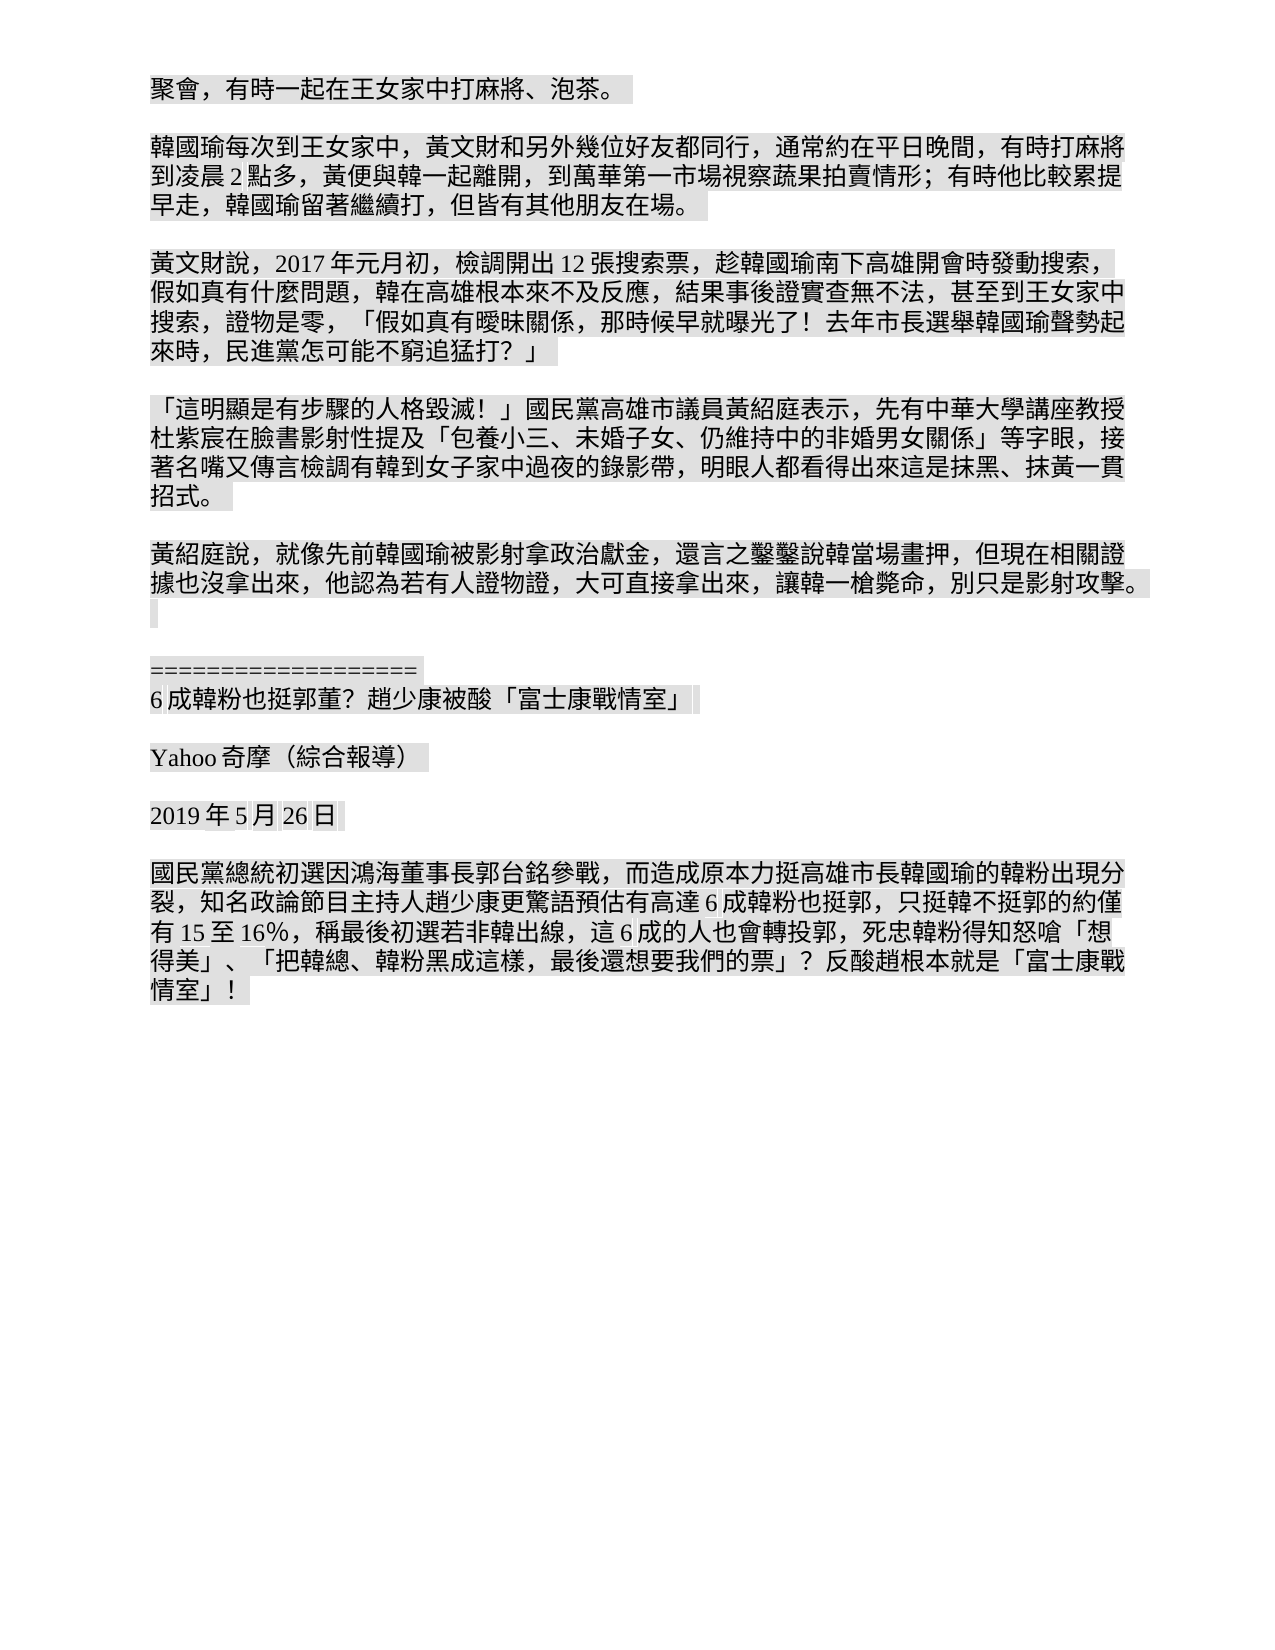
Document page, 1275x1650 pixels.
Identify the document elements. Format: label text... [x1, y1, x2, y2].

text 卡韓政變 (59)： 愛與包容並非姑息養奸 陳真 2019. 05. 26. 我已經很多天沒法看 "新聞"，不看也罷，經常光看標題就煩，這就是台灣長年以來所謂偉大民主政治之例行作業：每天就是一堆人渣走狗，針對韓國瑜不斷抹黑抹黃、造謠、影射、栽贓，醜化，羞辱，無所不用其極。所有這一切下三濫的骯髒手段，幾乎全是郭台銘陣營所為。郭台銘主導這樣一種兩面手法及下駟對上駟。一方面自己對韓稱兄道弟，虛情假意以維持正面形象，騙取韓粉選票，另一方面則動員下屬拼命造謠抹黑抹黃，用我的卒，吃你的主帥，讓你回應也不是，不回應也不是。 不回應的話，人們會以為你默認了一切造謠指控；但你若回應的話，等於是做賤了自己，矮化了自己，每天被迫耗費無數精力和對方的走狗打架。"人跟狗打架" 這事本身就是一種最大的醜化與丑化，讓你失去尊嚴，失去應有的格局與高度。 不知道各位煩不煩？我是真的很煩，常感覺住在這島上很痛苦，許多時候我真心希望祖國趕緊來解救水深火熱的台灣同胞，讓是非善惡回到它們應有的位置上，讓基本人性與理性得到一點安養生息。 郭台銘這為人處世的齷齪真是遠超乎我的想像，也許他就是靠這一套無恥的厚黑學在商場上進行掠奪。 韓國瑜會被四面八方的陰暗勢力醜化到何種地步，我不知道，但我知道兩件事： 一，所謂愛與包容，並不是姑息養奸，絕不要以為你的寬容或忍耐或以德報怨會使得不斷為惡的歹徒心軟。就算是甘地的 "愛與非暴力"，也絕不是示弱，更非縱容。我勸韓國瑜應該放棄這樣一種錯誤妄想，理當以是非善惡為依歸，該怎麼打就怎麼打。 二，至於韓國瑜的支持者們，我也一樣要勸你們放棄所謂團結的幻想，天底下斷然沒有跟歹徒團結的道理，就算你想團結，事實上也絲毫不存在這個選項。比方說，就算郭台銘初選落敗，他也不會支持韓國瑜，而是會支持綠營，因為那才是他的核心利益所在。 ================ 民進黨非吃素 韓若曖昧早被打死 林宏聰╱高雄報導 2019年5月26日 中國時報【林宏聰╱高雄報導】 綠媒董座爆料，檢調掌握韓國瑜2年前曾在新莊1位王姓女士家中過夜的錄影帶；對此，韓國瑜親信黃文財說，這名王女士是他介紹給韓國瑜的朋友，當時偶爾到王女家打麻將，「若韓有曖昧關係，去年選舉早就被民進黨翻出來打到死了！」 《美麗島電子報》董事長吳子嘉爆料，指檢調掌握韓國瑜任職北農總經理期間，在新北市新莊1位王姓女士住宅過夜的錄影畫面，還直指當時韓國瑜親信黃文財也在場，預告若國民黨提名韓國瑜，民進黨一定拿出來打。 黃文財25日接受本報專訪指出，這名王姓女子約40多歲，曾開過書店，也曾於媒體界從事業務工作，在韓國瑜到北農任職前，他就已經將王女介紹給韓國瑜認識，三五好友不時聚會，有時一起在王女家中打麻將、泡茶。 韓國瑜每次到王女家中，黃文財和另外幾位好友都同行，通常約在平日晚間，有時打麻將到凌晨2點多，黃便與韓一起離開，到萬華第一市場視察蔬果拍賣情形；有時他比較累提早走，韓國瑜留著繼續打，但皆有其他朋友在場。 黃文財說，2017年元月初，檢調開出12張搜索票，趁韓國瑜南下高雄開會時發動搜索，假如真有什麼問題，韓在高雄根本來不及反應，結果事後證實查無不法，甚至到王女家中搜索，證物是零，「假如真有曖昧關係，那時候早就曝光了！去年市長選舉韓國瑜聲勢起來時，民進黨怎可能不窮追猛打？」 「這明顯是有步驟的人格毀滅！」國民黨高雄市議員黃紹庭表示，先有中華大學講座教授杜紫宸在臉書影射性提及「包養小三、未婚子女、仍維持中的非婚男女關係」等字眼，接著名嘴又傳言檢調有韓到女子家中過夜的錄影帶，明眼人都看得出來這是抹黑、抹黃一貫招式。 黃紹庭說，就像先前韓國瑜被影射拿政治獻金，還言之鑿鑿說韓當場畫押，但現在相關證據也沒拿出來，他認為若有人證物證，大可直接拿出來，讓韓一槍斃命，別只是影射攻擊。 =================== 6成韓粉也挺郭董？趙少康被酸「富士康戰情室」 Yahoo奇摩（綜合報導） 2019年5月26日 國民黨總統初選因鴻海董事長郭台銘參戰，而造成原本力挺高雄市長韓國瑜的韓粉出現分裂，知名政論節目主持人趙少康更驚語預估有高達6成韓粉也挺郭，只挺韓不挺郭的約僅有15至16％，稱最後初選若非韓出線，這6成的人也會轉投郭，死忠韓粉得知怒嗆「想得美」、「把韓總、韓粉黑成這樣，最後還想要我們的票」？反酸趙根本就是「富士康戰情室」！ [150, 75, 1125, 1005]
